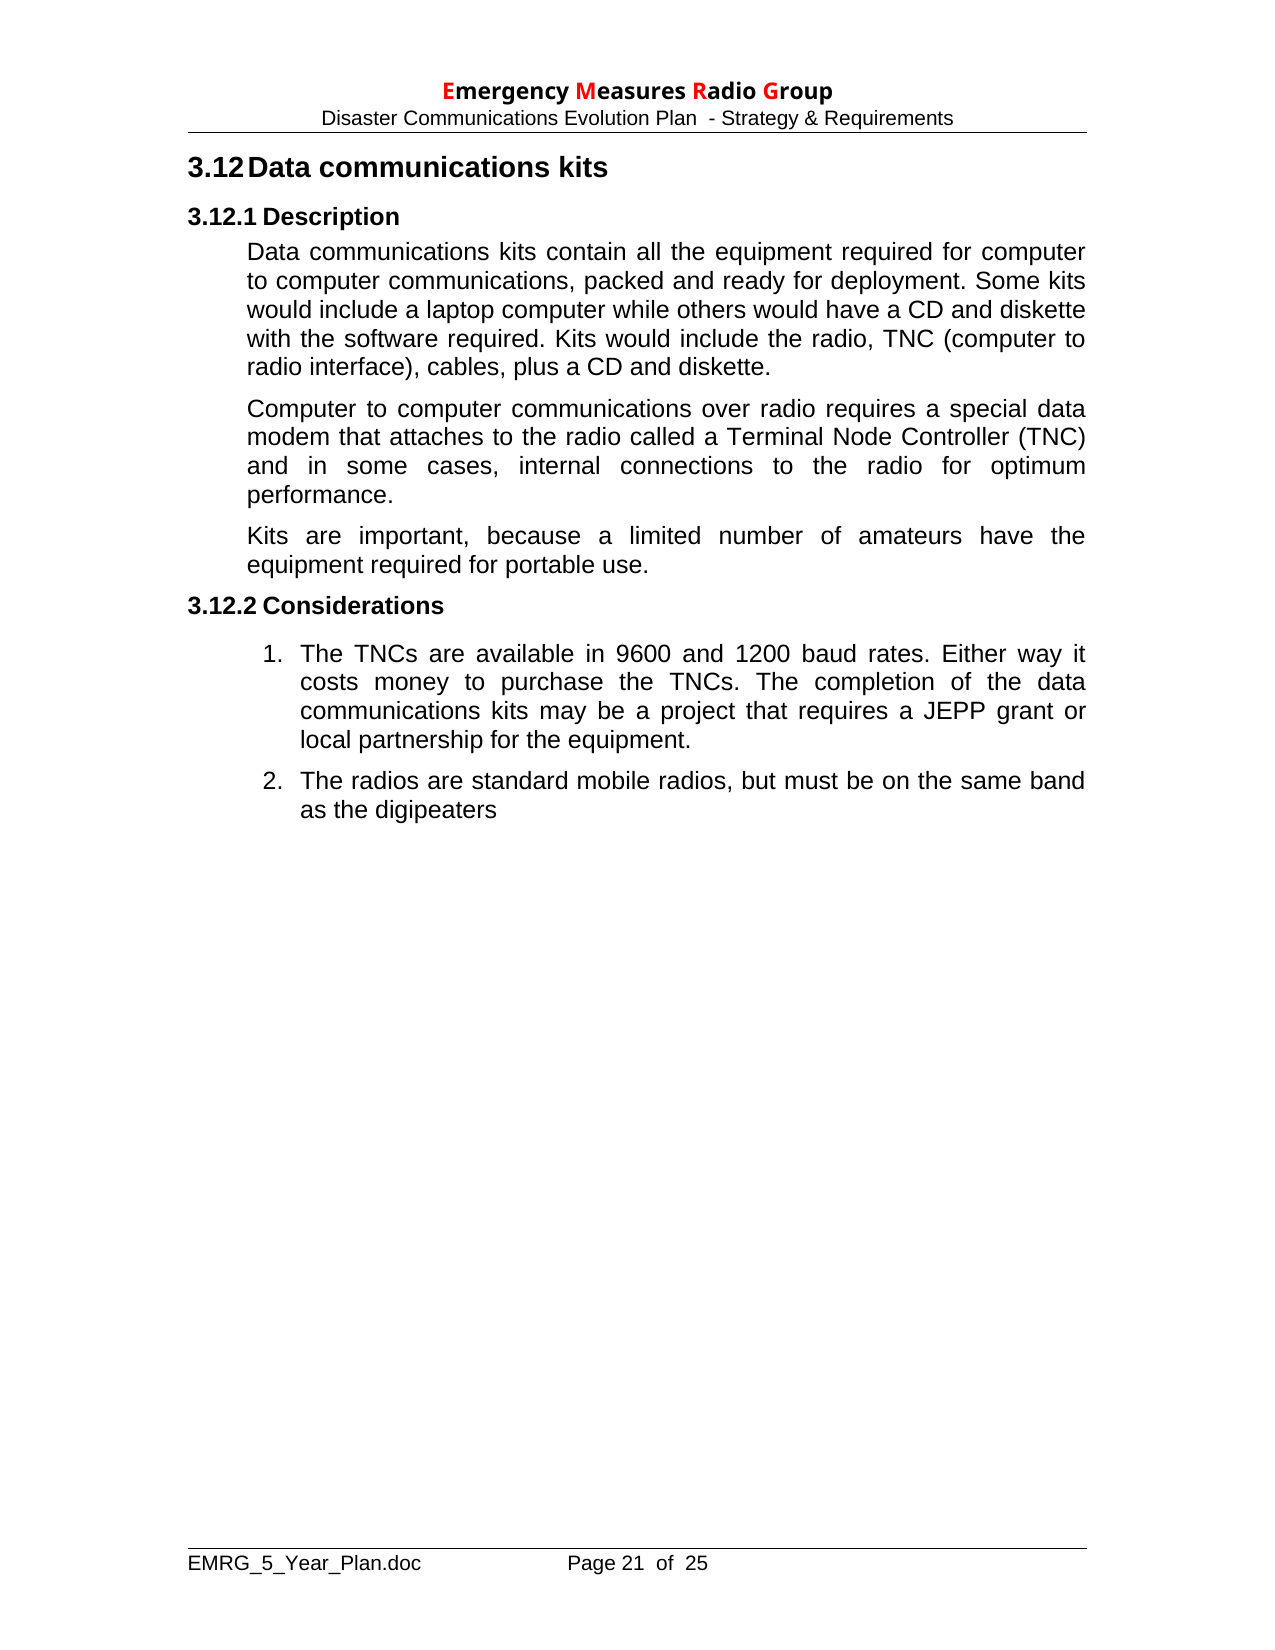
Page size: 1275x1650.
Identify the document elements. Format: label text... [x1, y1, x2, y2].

list The radios are standard mobile radios, but must be on the same band as the digipeaters [262, 766, 1087, 823]
subtitle Considerations [187, 591, 1087, 620]
text Kits are important, because a limited number of amateurs have the equipment required for portable use. [247, 521, 1087, 578]
subtitle Data communications kits [187, 150, 1087, 183]
list The TNCs are available in 9600 and 1200 baud rates. Either way it costs money to purchase the TNCs. The completion of the data communications kits may be a project that requires a JEPP grant or local partnership for the equipment. [262, 638, 1087, 753]
subtitle Description [187, 202, 1087, 231]
text Computer to computer communications over radio requires a special data modem that attaches to the radio called a Terminal Node Controller (TNC) and in some cases, internal connections to the radio for optimum performance. [247, 393, 1087, 508]
text Data communications kits contain all the equipment required for computer to computer communications, packed and ready for deployment. Some kits would include a laptop computer while others would have a CD and diskette with the software required. Kits would include the radio, TNC (computer to radio interface), cables, plus a CD and diskette. [247, 237, 1087, 381]
